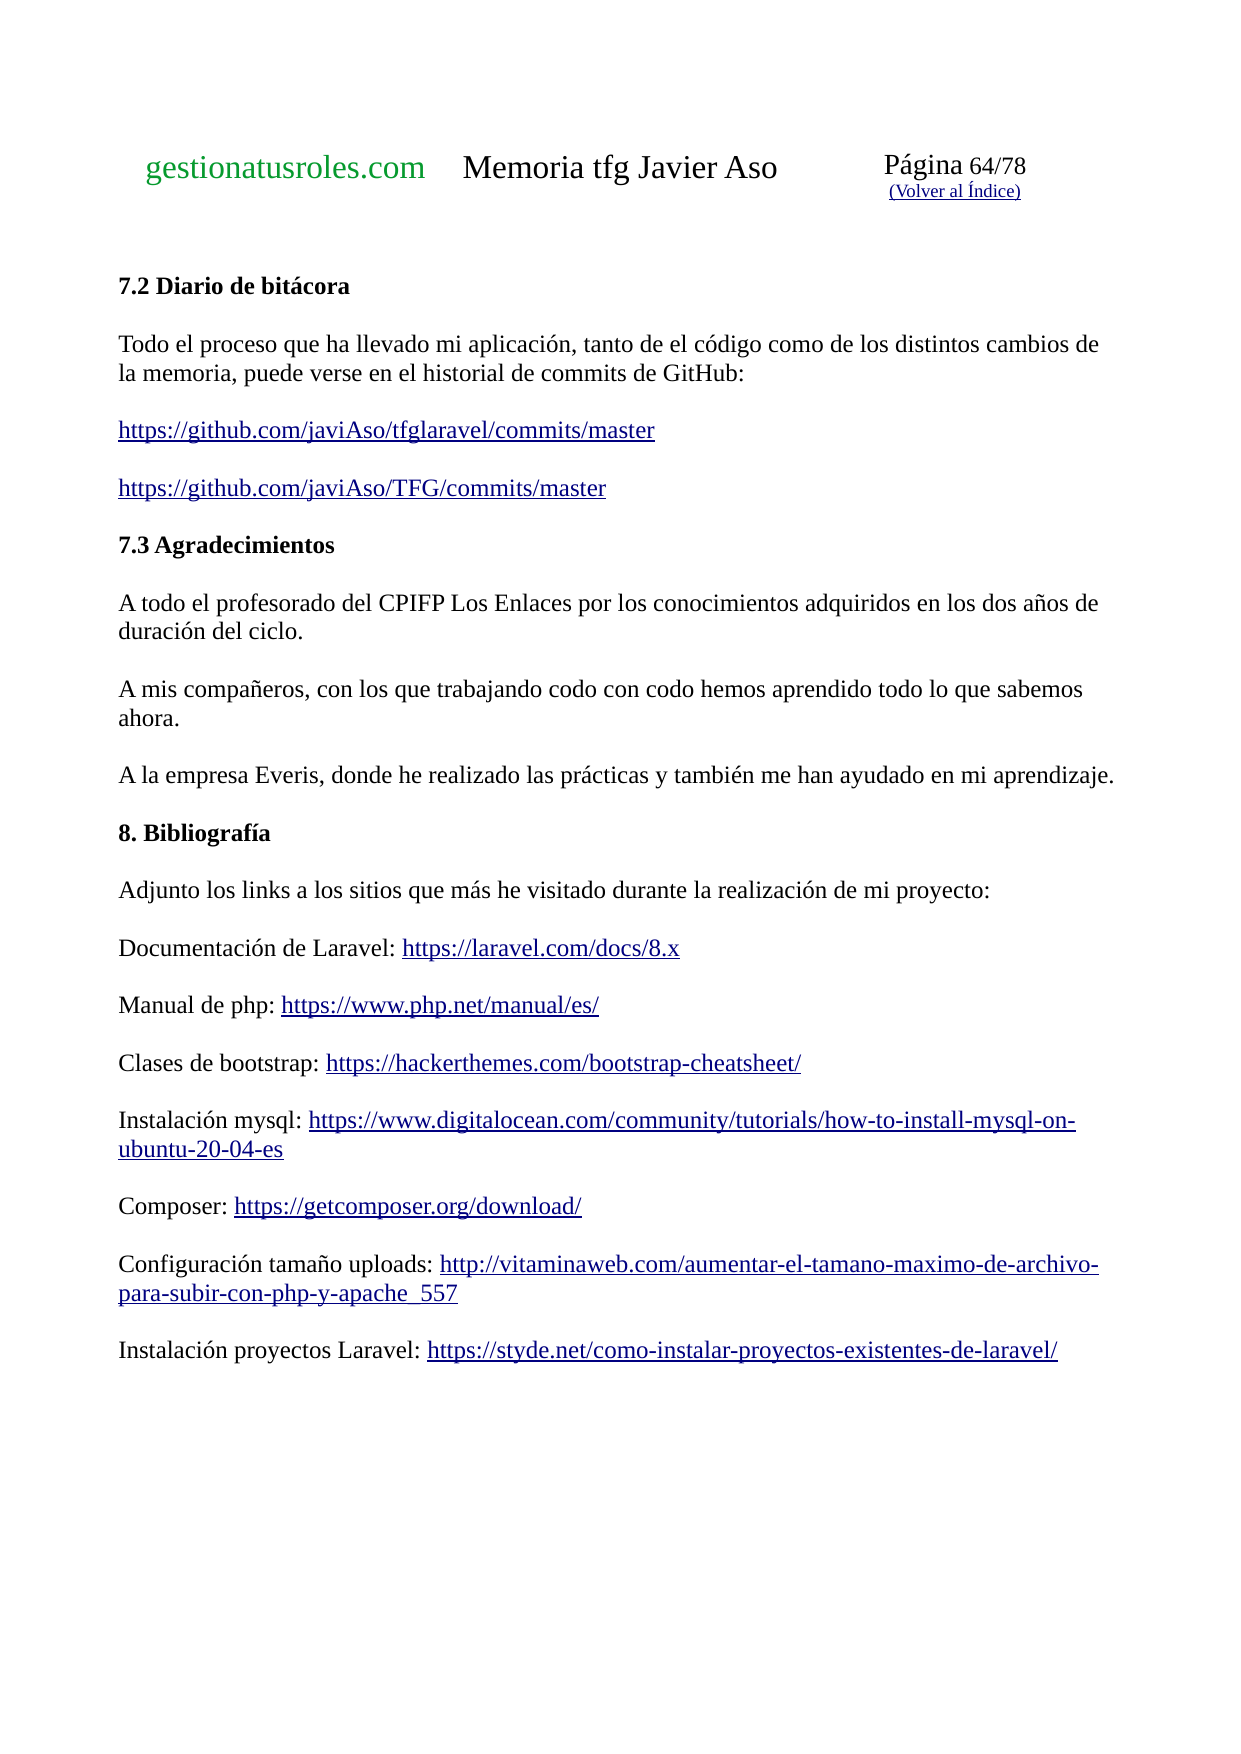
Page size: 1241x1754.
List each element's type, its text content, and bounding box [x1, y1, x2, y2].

table_header Memoria tfg Javier Aso [453, 118, 787, 214]
text 7.2 Diario de bitácora [118, 271, 1122, 300]
text A la empresa Everis, donde he realizado las prácticas y también me han ayudado en mi aprendizaje. [118, 760, 1122, 789]
table_header gestionatusroles.com [118, 118, 453, 214]
text Composer: https://getcomposer.org/download/ [118, 1191, 1122, 1220]
text 7.3 Agradecimientos [118, 530, 1122, 559]
text Configuración tamaño uploads: http://vitaminaweb.com/aumentar-el-tamano-maximo-de-archivo-para-subir-con-php-y-apache_557 [118, 1249, 1122, 1306]
text A mis compañeros, con los que trabajando codo con codo hemos aprendido todo lo que sabemos ahora. [118, 674, 1122, 731]
text 8. Bibliografía [118, 818, 1122, 846]
text Adjunto los links a los sitios que más he visitado durante la realización de mi proyecto: [118, 875, 1122, 904]
text Todo el proceso que ha llevado mi aplicación, tanto de el código como de los distintos cambios de la memoria, puede verse en el historial de commits de GitHub: [118, 329, 1122, 386]
text https://github.com/javiAso/tfglaravel/commits/master [118, 415, 1122, 444]
text https://github.com/javiAso/TFG/commits/master [118, 473, 1122, 501]
text Instalación mysql: https://www.digitalocean.com/community/tutorials/how-to-install-mysql-on-ubuntu-20-04-es [118, 1105, 1122, 1163]
text Clases de bootstrap: https://hackerthemes.com/bootstrap-cheatsheet/ [118, 1048, 1122, 1076]
table_header Página 64/78 (Volver al Índice) [788, 118, 1122, 214]
text A todo el profesorado del CPIFP Los Enlaces por los conocimientos adquiridos en los dos años de duración del ciclo. [118, 588, 1122, 645]
text Instalación proyectos Laravel: https://styde.net/como-instalar-proyectos-existentes-de-laravel/ [118, 1335, 1122, 1364]
text Manual de php: https://www.php.net/manual/es/ [118, 990, 1122, 1019]
text Documentación de Laravel: https://laravel.com/docs/8.x [118, 933, 1122, 961]
